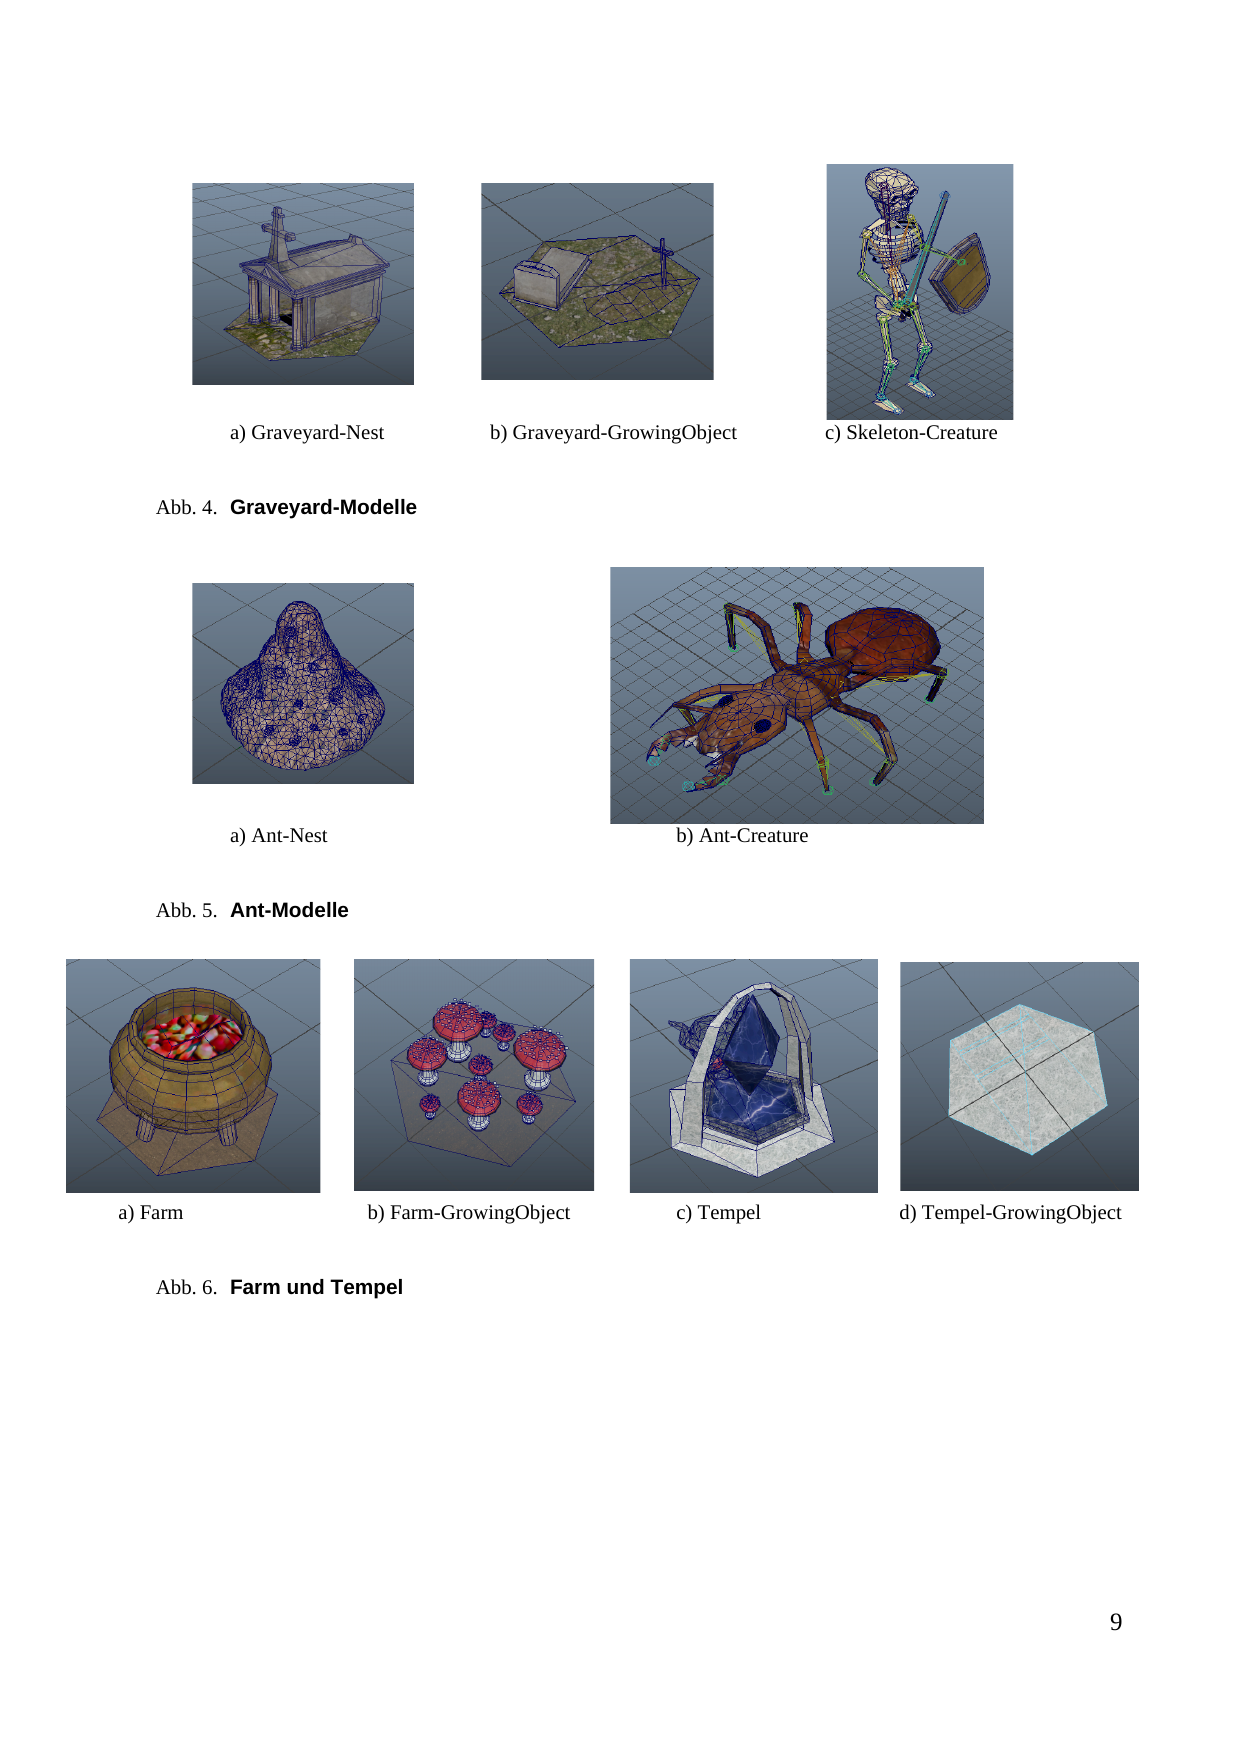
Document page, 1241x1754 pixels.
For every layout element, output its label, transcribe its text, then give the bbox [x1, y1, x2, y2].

picture [192, 583, 414, 784]
text a) Farm b) Farm-GrowingObject c) Tempel d) Tempel-GrowingObject [118, 978, 1122, 1224]
list Farm und Tempel [156, 1275, 1122, 1299]
list Graveyard-Modelle [156, 495, 1122, 519]
picture [629, 959, 878, 1193]
picture [66, 959, 321, 1193]
picture [481, 183, 714, 380]
text a) Ant-Nest b) Ant-Creature [118, 575, 1122, 847]
picture [826, 164, 1014, 420]
picture [900, 962, 1139, 1191]
list Ant-Modelle [156, 898, 1122, 922]
picture [192, 183, 414, 385]
picture [354, 959, 595, 1191]
text a) Graveyard-Nest b) Graveyard-GrowingObject c) Skeleton-Creature [118, 174, 1122, 444]
picture [610, 567, 984, 824]
